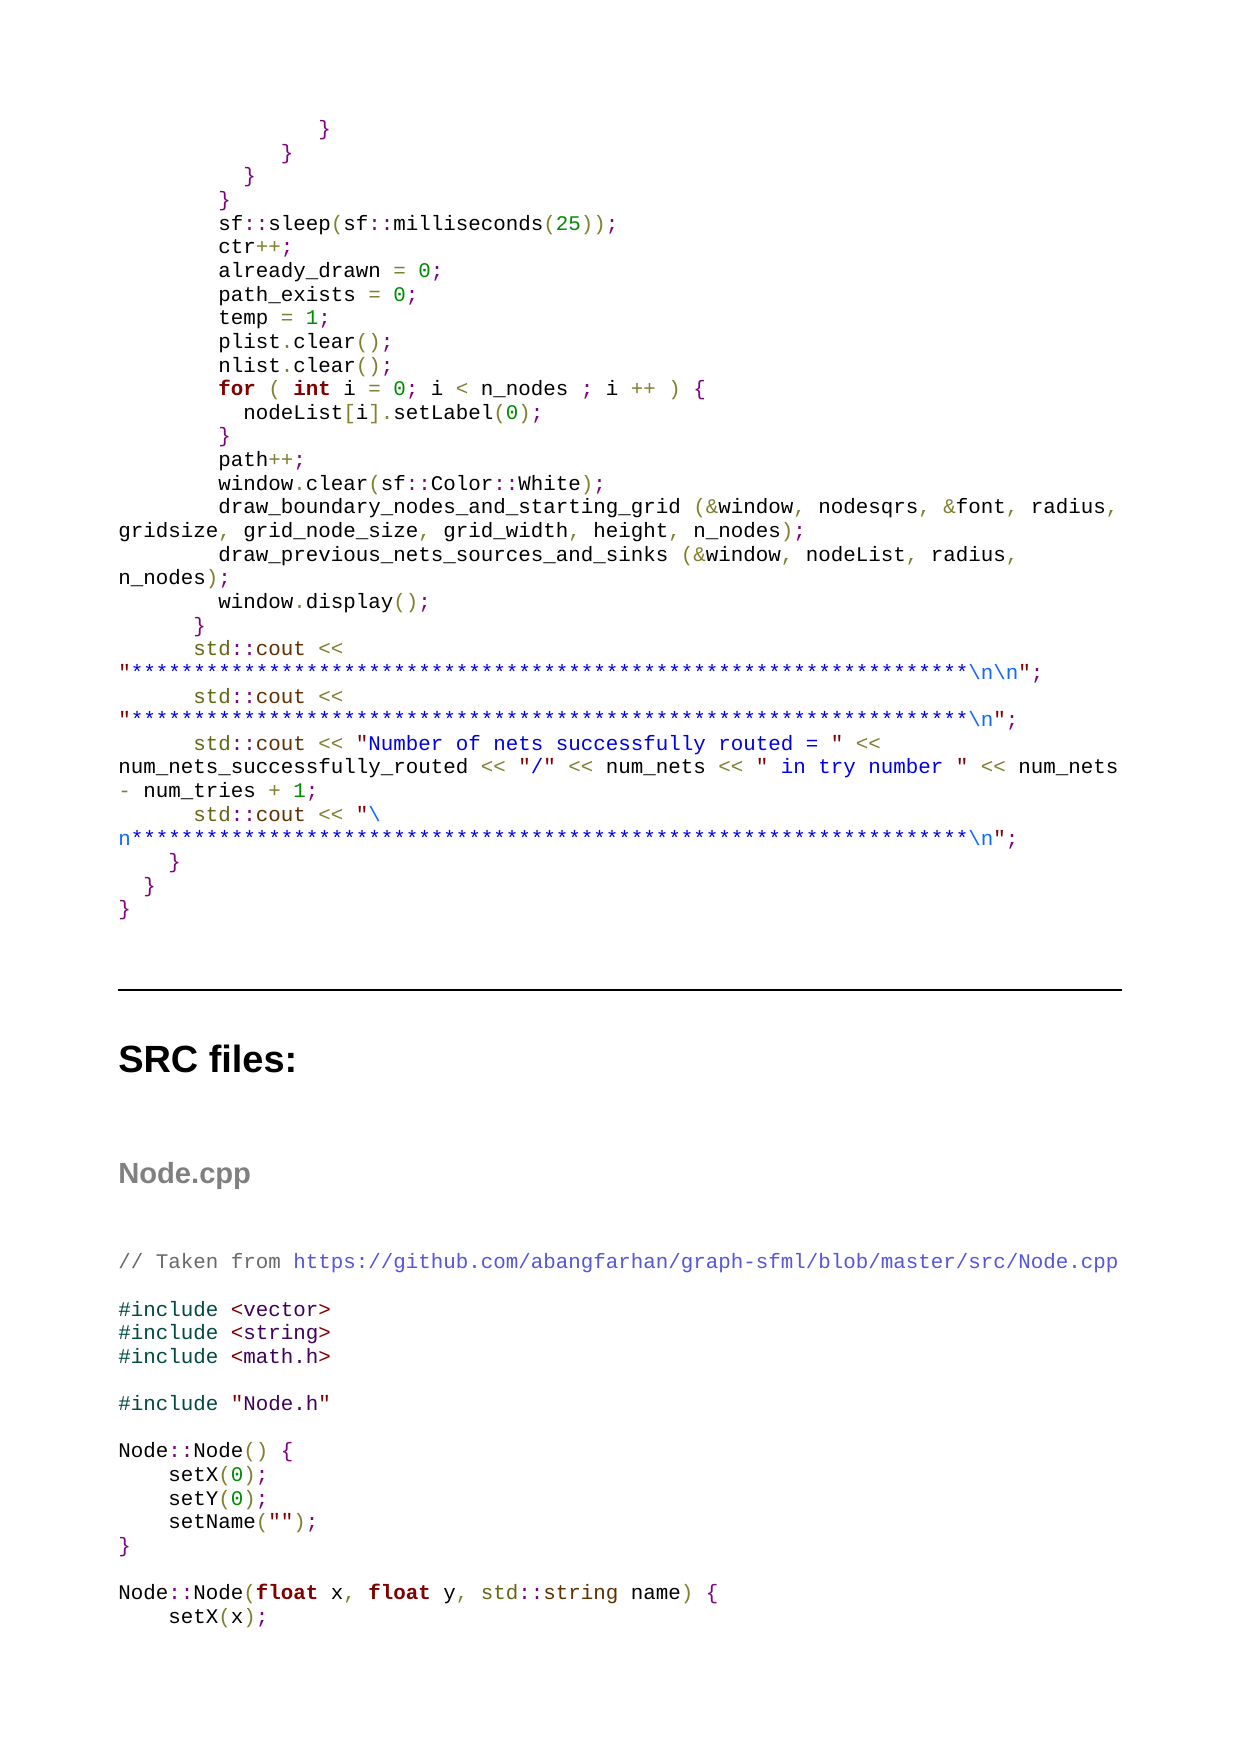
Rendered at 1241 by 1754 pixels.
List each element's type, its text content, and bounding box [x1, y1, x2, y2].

text window.clear(sf::Color::White); [118, 473, 1122, 496]
text draw_boundary_nodes_and_starting_grid (&window, nodesqrs, &font, radius, gridsize, grid_node_size, grid_width, height, n_nodes); [118, 496, 1122, 544]
text #include <math.h> [118, 1346, 1122, 1369]
text #include <string> [118, 1322, 1122, 1346]
text plist.clear(); [118, 331, 1122, 354]
text setY(0); [118, 1488, 1122, 1511]
text } [118, 118, 1122, 142]
text path_exists = 0; [118, 284, 1122, 307]
text } [118, 851, 1122, 875]
text } [118, 142, 1122, 165]
text setX(0); [118, 1464, 1122, 1488]
text sf::sleep(sf::milliseconds(25)); [118, 213, 1122, 236]
text } [118, 189, 1122, 213]
text std::cout << "Number of nets successfully routed = " << num_nets_successfully_routed << "/" << num_nets << " in try number " << num_nets - num_tries + 1; [118, 733, 1122, 804]
text std::cout << "*******************************************************************\n\n"; [118, 638, 1122, 686]
text nlist.clear(); [118, 354, 1122, 378]
text draw_previous_nets_sources_and_sinks (&window, nodeList, radius, n_nodes); [118, 544, 1122, 591]
text } [118, 426, 1122, 449]
text } [118, 615, 1122, 638]
text std::cout << "\n*******************************************************************\n"; [118, 804, 1122, 851]
text nodeList[i].setLabel(0); [118, 402, 1122, 426]
text #include "Node.h" [118, 1393, 1122, 1417]
text path++; [118, 449, 1122, 473]
text std::cout << "*******************************************************************\n"; [118, 686, 1122, 733]
text // Taken from https://github.com/abangfarhan/graph-sfml/blob/master/src/Node.cpp [118, 1251, 1122, 1275]
text for ( int i = 0; i < n_nodes ; i ++ ) { [118, 378, 1122, 402]
text Node::Node() { [118, 1441, 1122, 1464]
subtitle Node.cpp [118, 1156, 1122, 1190]
text setName(""); [118, 1511, 1122, 1535]
text } [118, 1535, 1122, 1559]
text setX(x); [118, 1606, 1122, 1630]
text } [118, 898, 1122, 922]
text already_drawn = 0; [118, 260, 1122, 284]
text ctr++; [118, 236, 1122, 260]
text Node::Node(float x, float y, std::string name) { [118, 1582, 1122, 1606]
text } [118, 165, 1122, 189]
text window.display(); [118, 591, 1122, 615]
subtitle SRC files: [118, 1036, 1122, 1080]
text temp = 1; [118, 307, 1122, 331]
text } [118, 875, 1122, 898]
text #include <vector> [118, 1299, 1122, 1322]
